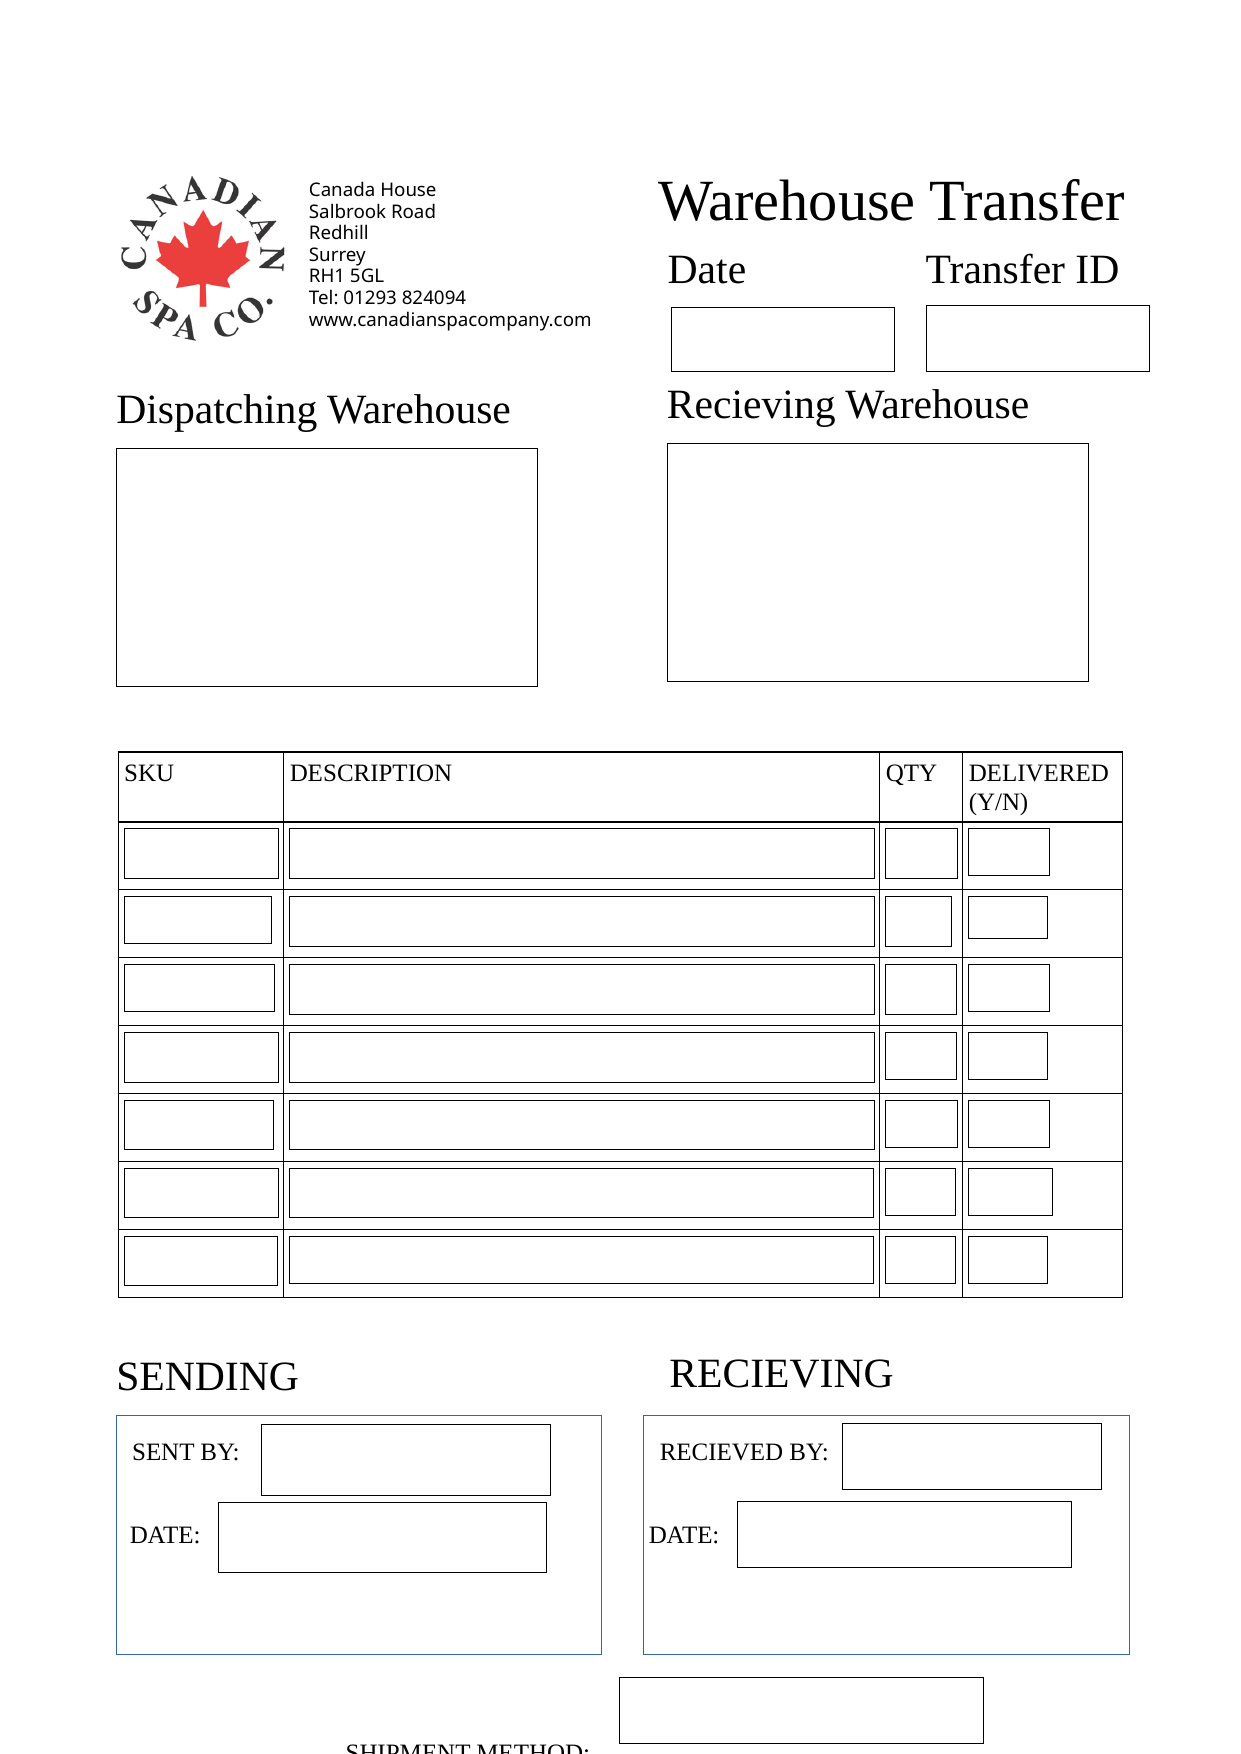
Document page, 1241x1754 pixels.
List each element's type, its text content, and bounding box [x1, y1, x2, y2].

table_header DESCRIPTION [284, 753, 879, 821]
table_header SKU [119, 753, 283, 821]
table_cell [119, 823, 283, 889]
table_cell [880, 1162, 962, 1229]
table_cell [963, 1026, 1122, 1093]
table_cell [963, 1162, 1122, 1229]
picture [118, 176, 288, 346]
table_cell [963, 823, 1122, 889]
table_cell [284, 1162, 879, 1229]
table_cell [284, 823, 879, 889]
table_cell [284, 958, 879, 1025]
table_cell [880, 823, 962, 889]
table_cell [119, 958, 283, 1025]
table_cell [880, 1026, 962, 1093]
table_cell [284, 1094, 879, 1161]
table_cell [963, 1094, 1122, 1161]
table_cell [284, 1230, 879, 1297]
table_cell [284, 890, 879, 957]
table_cell [880, 958, 962, 1025]
table_cell [119, 890, 283, 957]
table_cell [880, 890, 962, 957]
table_cell [284, 1026, 879, 1093]
table_cell [963, 958, 1122, 1025]
table_header QTY [880, 753, 962, 821]
table_cell [963, 1230, 1122, 1297]
table_cell [880, 1230, 962, 1297]
table_cell [119, 1094, 283, 1161]
table_cell [119, 1162, 283, 1229]
table_cell [119, 1026, 283, 1093]
table_header DELIVERED (Y/N) [963, 753, 1122, 821]
table_cell [880, 1094, 962, 1161]
table_cell [119, 1230, 283, 1297]
table_cell [963, 890, 1122, 957]
